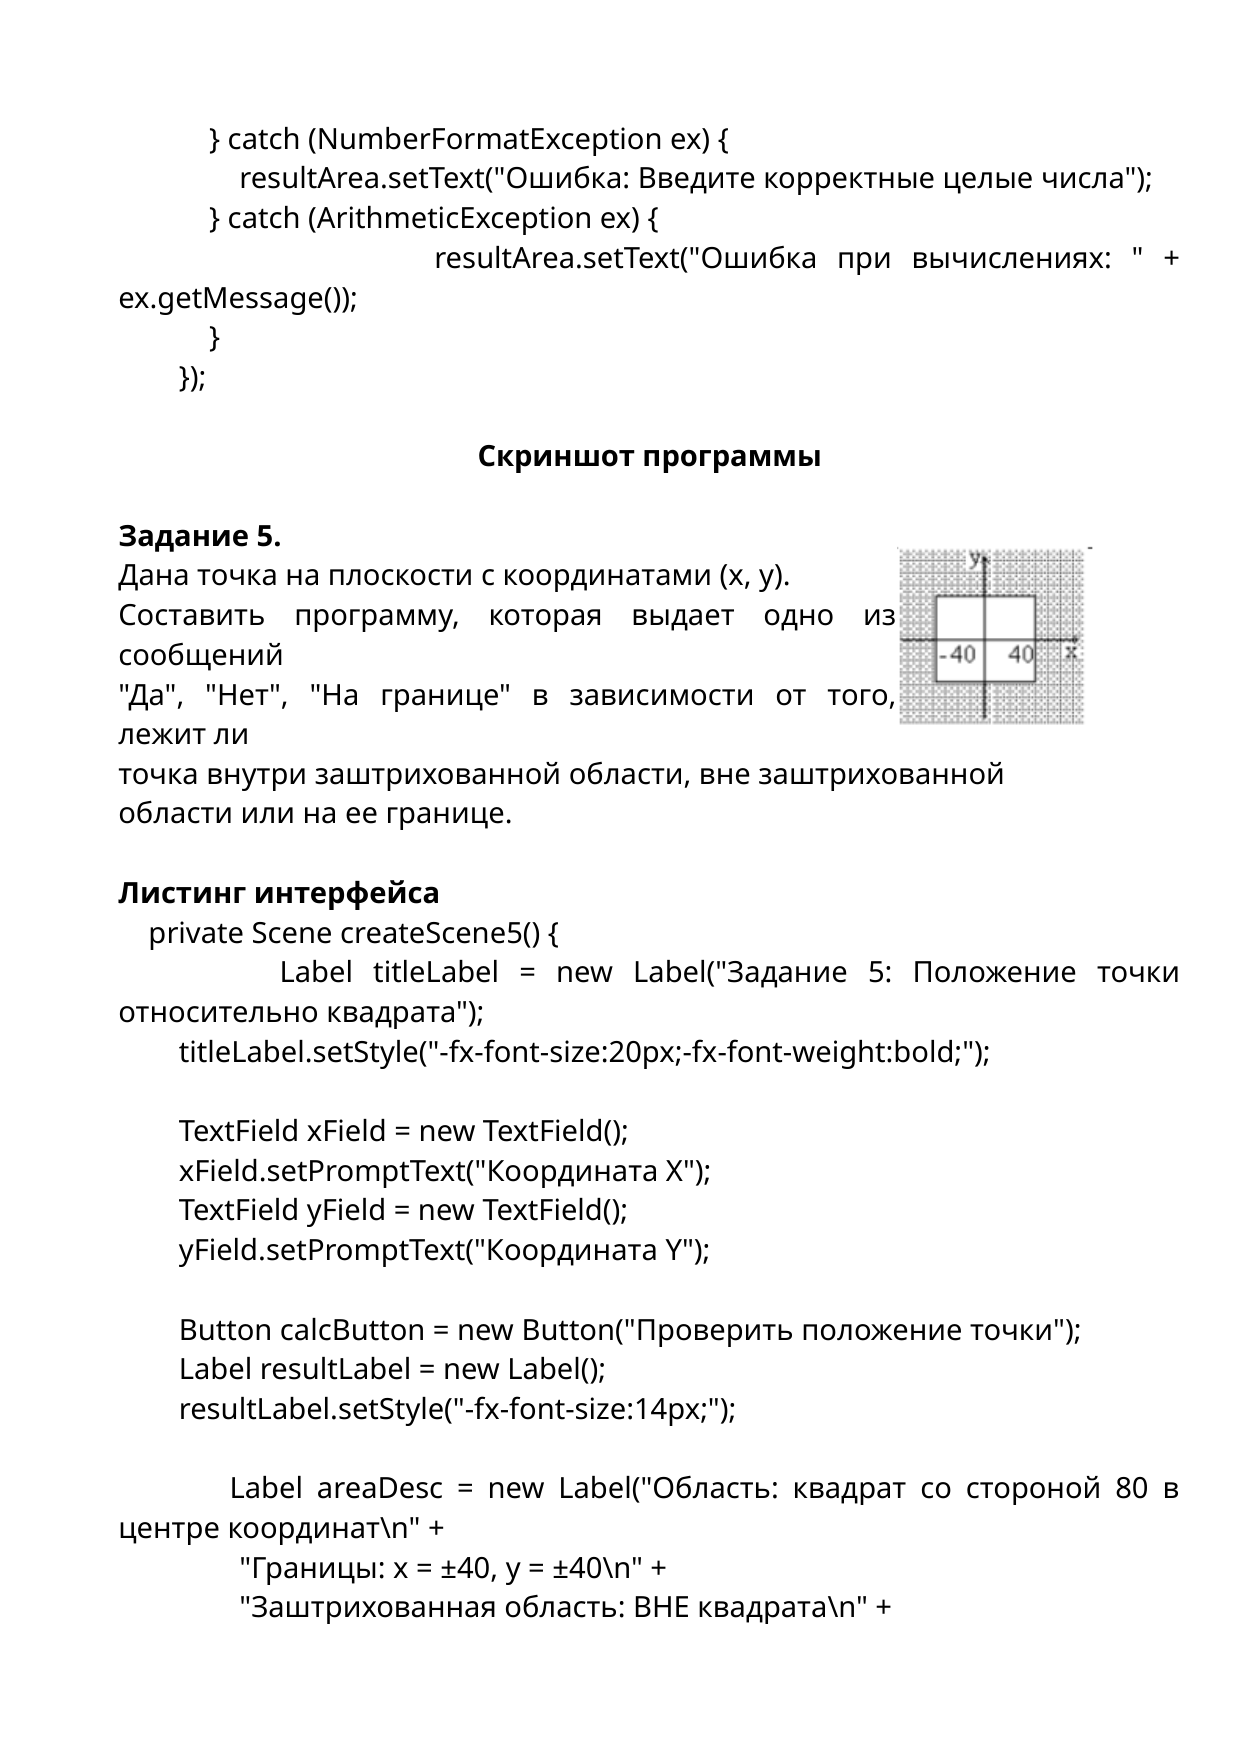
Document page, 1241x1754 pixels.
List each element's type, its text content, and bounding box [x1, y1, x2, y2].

text }); [118, 356, 1181, 396]
text xField.setPromptText("Координата X"); [118, 1150, 1181, 1190]
text yField.setPromptText("Координата Y"); [118, 1229, 1181, 1269]
text Button calcButton = new Button("Проверить положение точки"); [118, 1309, 1181, 1348]
text Скриншот программы [118, 436, 1181, 475]
text } catch (NumberFormatException ex) { [118, 118, 1181, 158]
text [1093, 594, 1181, 674]
text TextField yField = new TextField(); [118, 1190, 1181, 1229]
picture [897, 546, 1093, 728]
text private Scene createScene5() { [118, 912, 1181, 952]
text Составить программу, которая выдает одно из сообщений [118, 594, 897, 674]
text "Границы: x = ±40, y = ±40\n" + [118, 1547, 1181, 1587]
text "Заштрихованная область: ВНЕ квадрата\n" + [118, 1587, 1181, 1626]
text Дана точка на плоскости с координатами (х, у). [118, 555, 897, 594]
text Label titleLabel = new Label("Задание 5: Положение точки относительно квадрата"); [118, 952, 1181, 1031]
text Листинг интерфейса [118, 872, 1181, 912]
text Label areaDesc = new Label("Область: квадрат со стороной 80 в центре координат\n" + [118, 1467, 1181, 1547]
text точка внутри заштрихованной области, вне заштрихованной [118, 753, 1181, 793]
text "Да", "Нет", "На границе" в зависимости от того, лежит ли [118, 674, 1181, 753]
text TextField xField = new TextField(); [118, 1110, 1181, 1150]
text [1093, 555, 1181, 594]
text Задание 5. [118, 515, 1181, 555]
text } catch (ArithmeticException ex) { [118, 197, 1181, 237]
text resultArea.setText("Ошибка: Введите корректные целые числа"); [118, 158, 1181, 197]
text области или на ее границе. [118, 793, 1181, 832]
text resultLabel.setStyle("-fx-font-size:14px;"); [118, 1388, 1181, 1428]
text Label resultLabel = new Label(); [118, 1348, 1181, 1388]
text } [118, 317, 1181, 356]
text resultArea.setText("Ошибка при вычислениях: " + ex.getMessage()); [118, 237, 1181, 317]
text titleLabel.setStyle("-fx-font-size:20px;-fx-font-weight:bold;"); [118, 1031, 1181, 1071]
